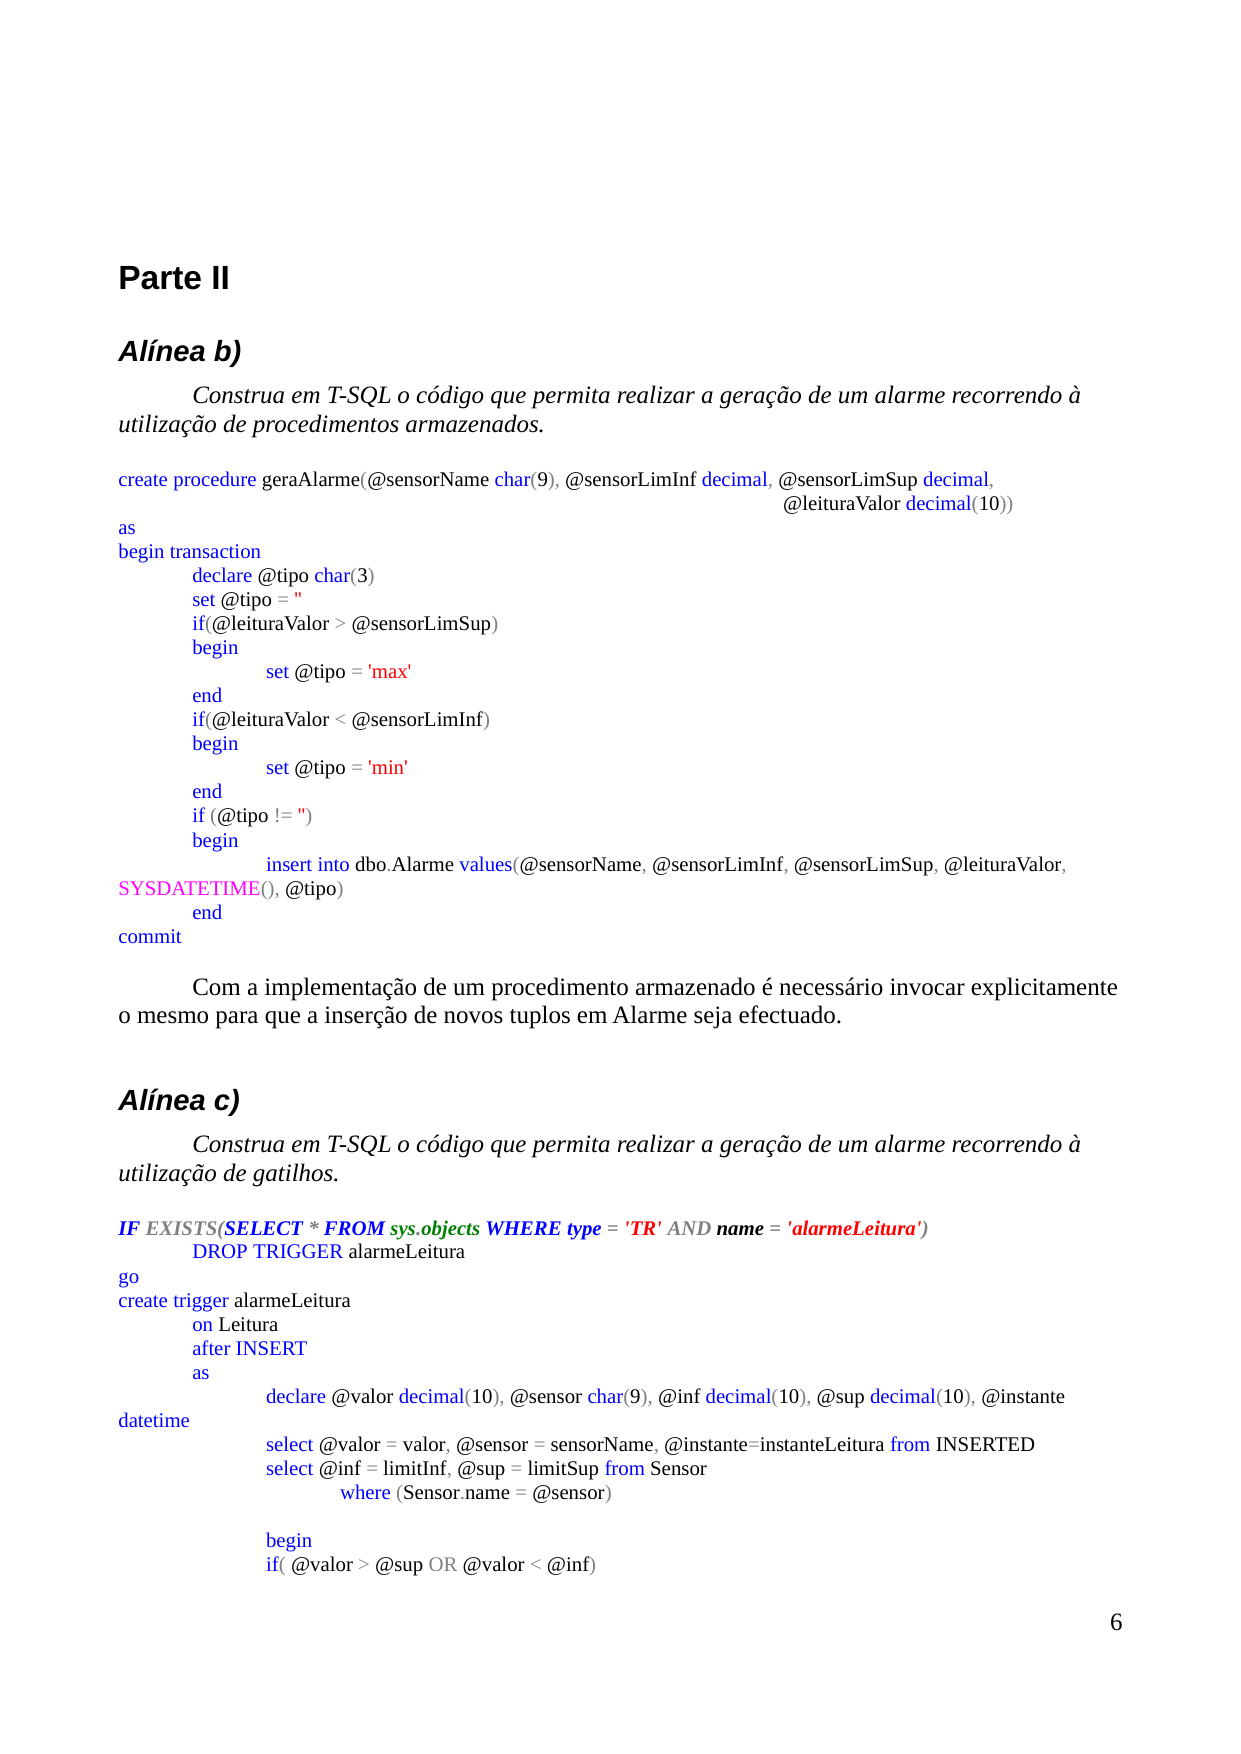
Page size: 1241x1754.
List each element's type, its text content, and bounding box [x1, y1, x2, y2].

text commit [118, 924, 1122, 948]
text create trigger alarmeLeitura [118, 1288, 1122, 1312]
text declare @tipo char(3) [118, 563, 1122, 587]
subtitle Alínea c) [118, 1083, 1122, 1117]
text IF EXISTS(SELECT * FROM sys.objects WHERE type = 'TR' AND name = 'alarmeLeitura') [118, 1215, 1122, 1239]
text end [118, 683, 1122, 707]
text end [118, 900, 1122, 924]
text as [118, 515, 1122, 539]
text begin [118, 1528, 1122, 1552]
text if( @valor > @sup OR @valor < @inf) [118, 1552, 1122, 1576]
text end [118, 779, 1122, 803]
text begin [118, 827, 1122, 852]
text Construa em T-SQL o código que permita realizar a geração de um alarme recorrendo à utilização de gatilhos. [118, 1129, 1122, 1187]
text insert into dbo.Alarme values(@sensorName, @sensorLimInf, @sensorLimSup, @leituraValor, SYSDATETIME(), @tipo) [118, 852, 1122, 900]
text set @tipo = '' [118, 587, 1122, 611]
text where (Sensor.name = @sensor) [118, 1480, 1122, 1504]
text begin transaction [118, 539, 1122, 563]
text Com a implementação de um procedimento armazenado é necessário invocar explicitamente o mesmo para que a inserção de novos tuplos em Alarme seja efectuado. [118, 972, 1122, 1029]
text as [118, 1360, 1122, 1384]
text after INSERT [118, 1336, 1122, 1360]
subtitle Alínea b) [118, 334, 1122, 368]
text go [118, 1263, 1122, 1288]
text declare @valor decimal(10), @sensor char(9), @inf decimal(10), @sup decimal(10), @instante datetime [118, 1384, 1122, 1432]
text set @tipo = 'min' [118, 755, 1122, 779]
text set @tipo = 'max' [118, 659, 1122, 683]
text if(@leituraValor < @sensorLimInf) [118, 707, 1122, 731]
text @leituraValor decimal(10)) [118, 491, 1122, 515]
subtitle Parte II [118, 258, 1122, 297]
text begin [118, 635, 1122, 659]
text Construa em T-SQL o código que permita realizar a geração de um alarme recorrendo à utilização de procedimentos armazenados. [118, 380, 1122, 438]
text if (@tipo != '') [118, 803, 1122, 827]
text create procedure geraAlarme(@sensorName char(9), @sensorLimInf decimal, @sensorLimSup decimal, [118, 467, 1122, 491]
text if(@leituraValor > @sensorLimSup) [118, 611, 1122, 635]
text DROP TRIGGER alarmeLeitura [118, 1239, 1122, 1263]
text select @valor = valor, @sensor = sensorName, @instante=instanteLeitura from INSERTED [118, 1432, 1122, 1456]
text begin [118, 731, 1122, 755]
text select @inf = limitInf, @sup = limitSup from Sensor [118, 1456, 1122, 1480]
text on Leitura [118, 1312, 1122, 1336]
